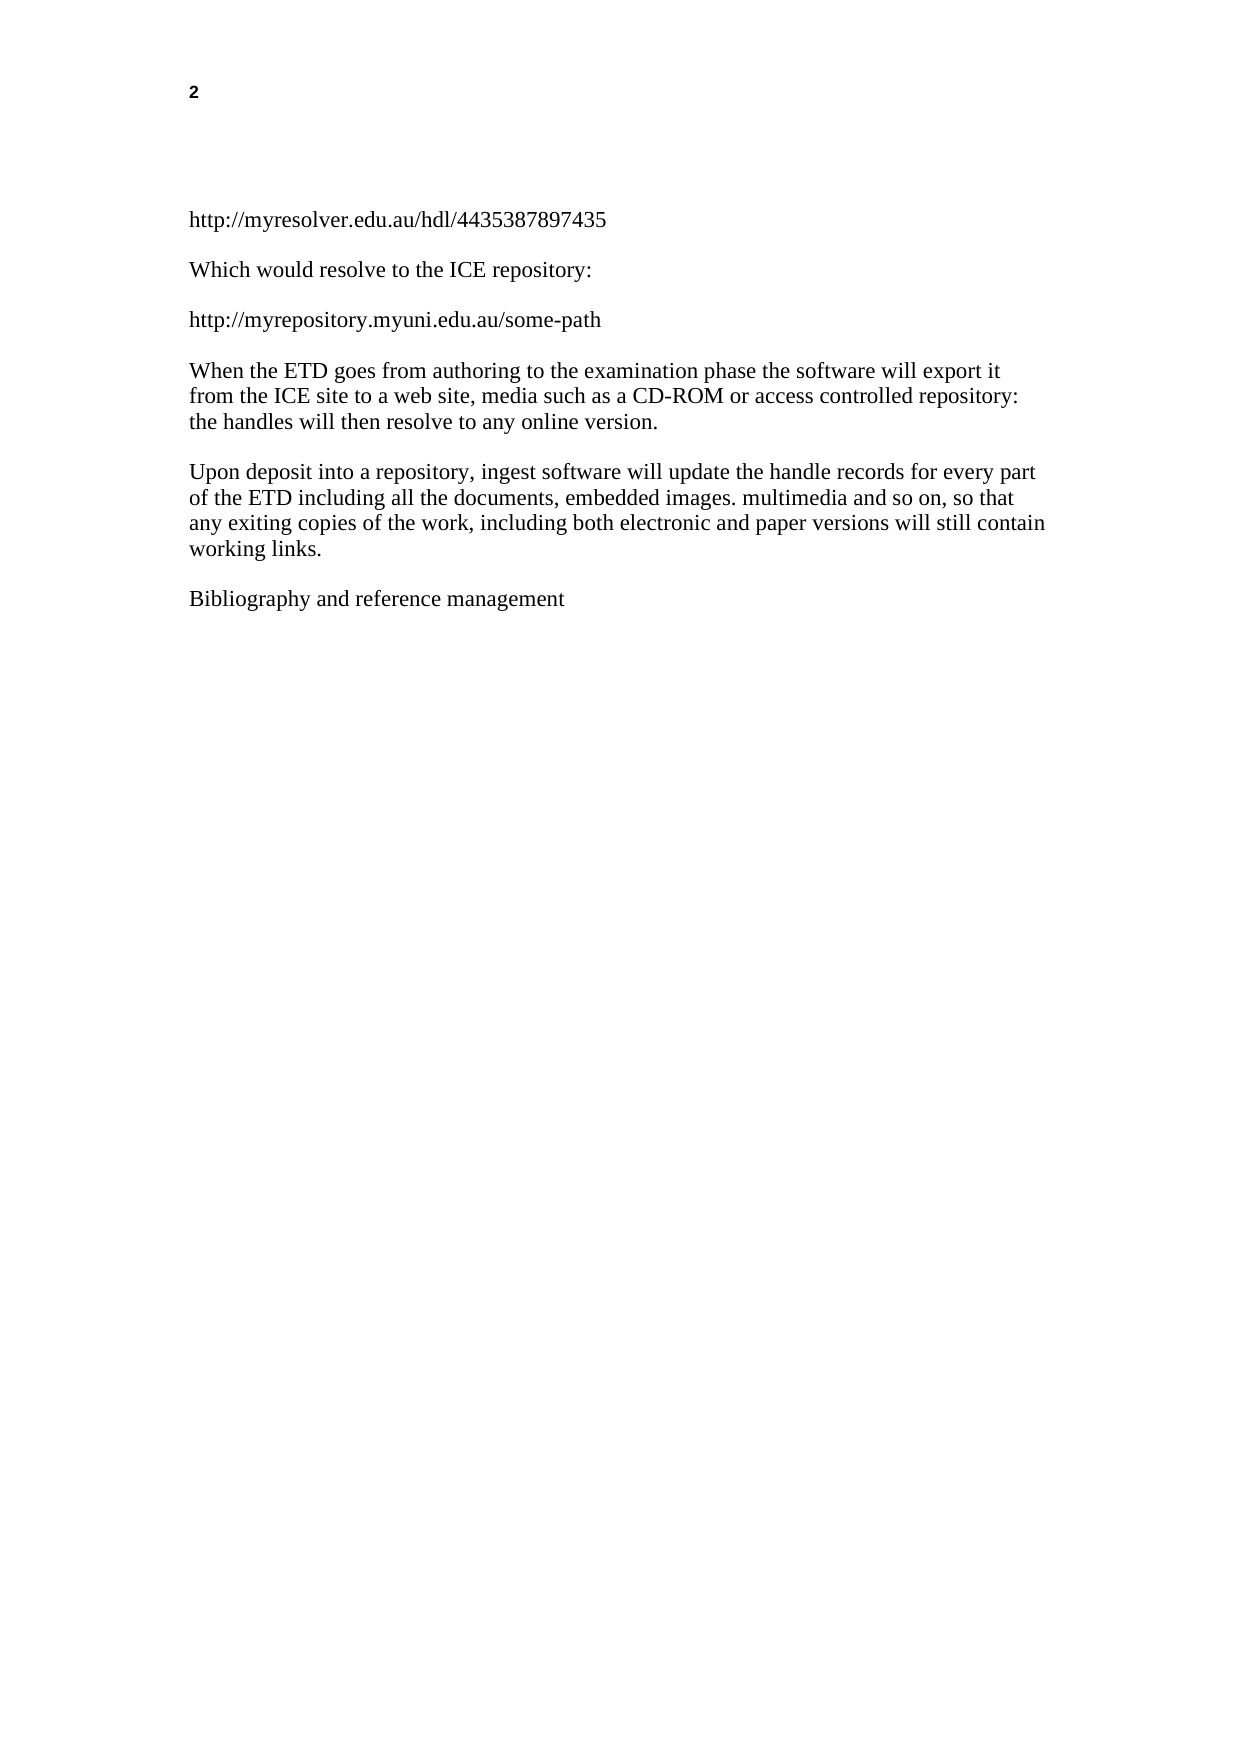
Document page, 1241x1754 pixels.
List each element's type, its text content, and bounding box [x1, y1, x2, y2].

text Which would resolve to the ICE repository: [189, 257, 1051, 283]
text When the ETD goes from authoring to the examination phase the software will export it from the ICE site to a web site, media such as a CD-ROM or access controlled repository: the handles will then resolve to any online version. [189, 358, 1051, 434]
text http://myrepository.myuni.edu.au/some-path [189, 307, 1051, 333]
text Bibliography and reference management [189, 586, 1051, 611]
text Upon deposit into a repository, ingest software will update the handle records for every part of the ETD including all the documents, embedded images. multimedia and so on, so that any exiting copies of the work, including both electronic and paper versions will still contain working links. [189, 459, 1051, 561]
text http://myresolver.edu.au/hdl/4435387897435 [189, 207, 1051, 232]
